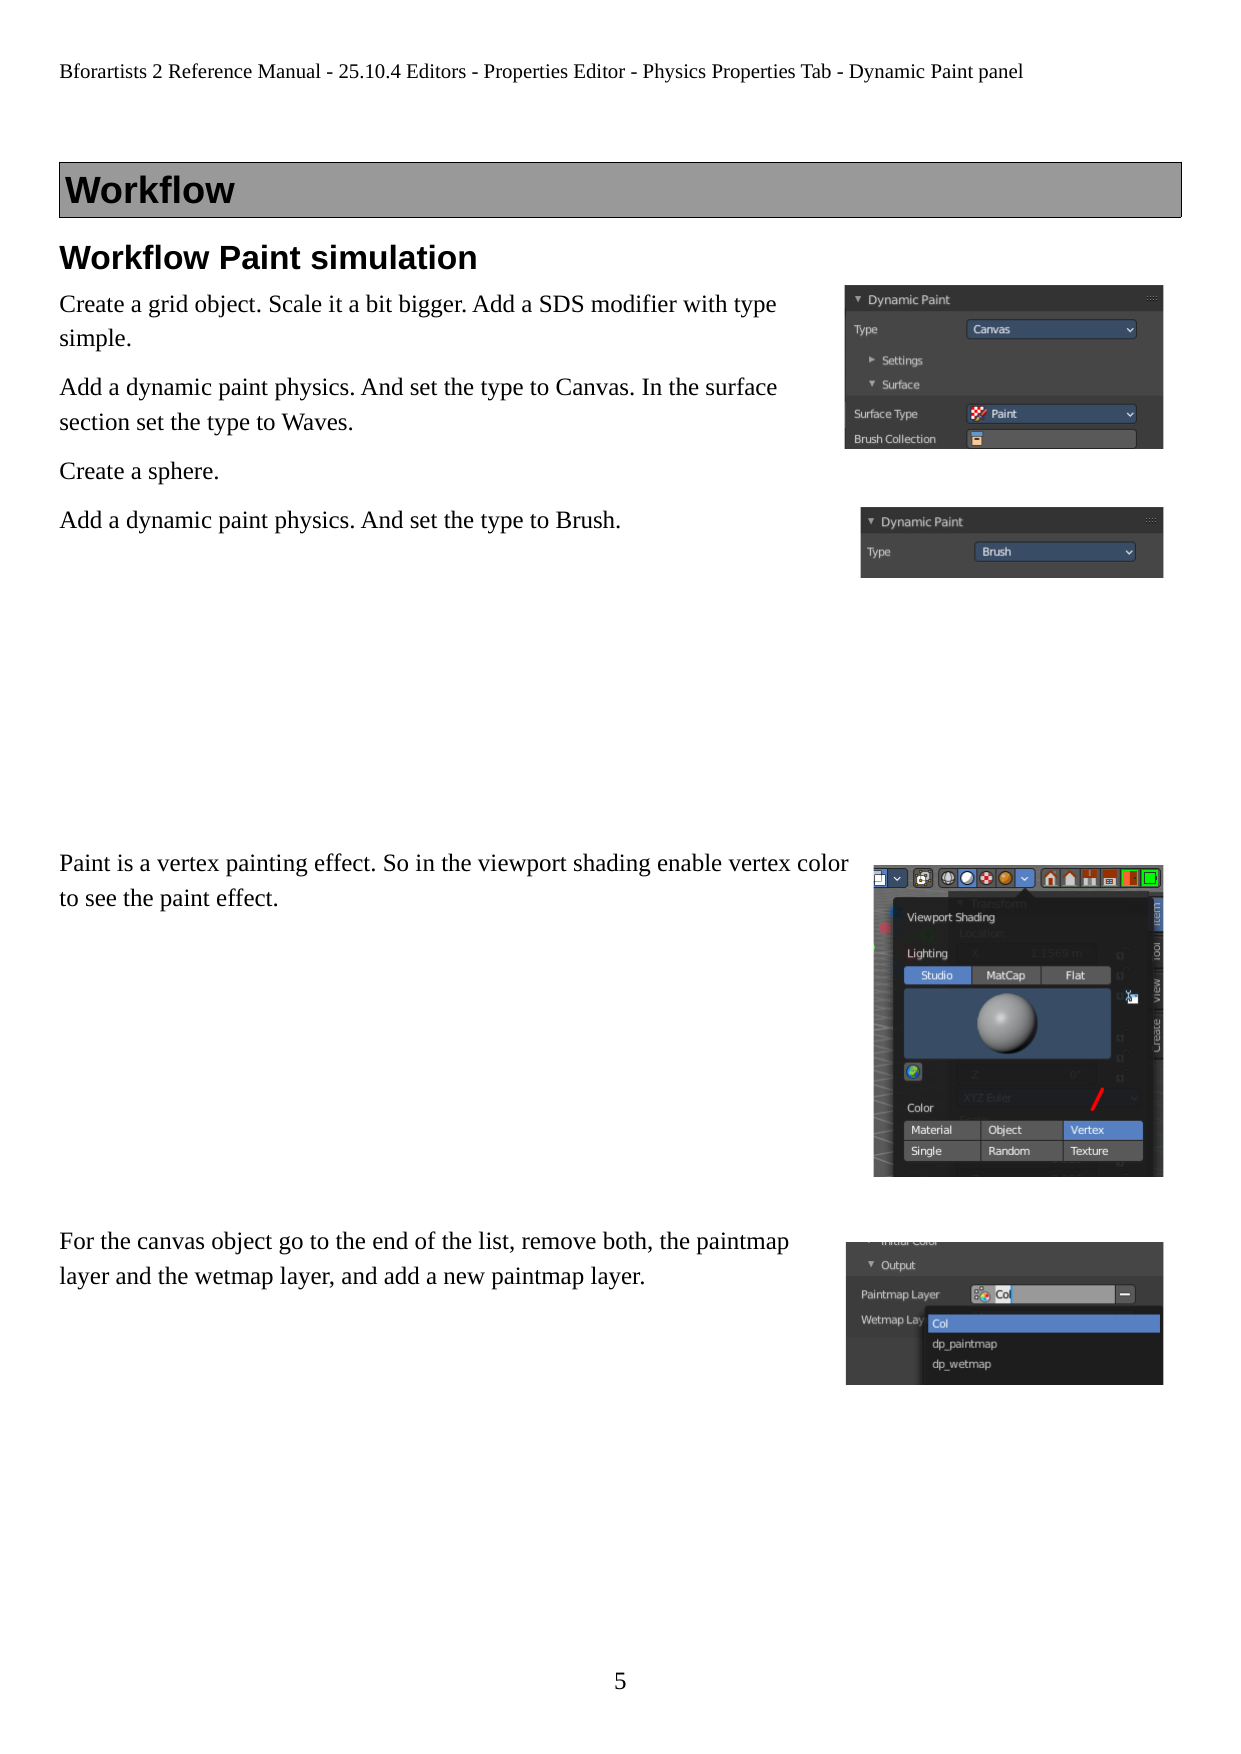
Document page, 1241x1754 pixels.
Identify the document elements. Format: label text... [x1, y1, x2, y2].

text Create a grid object. Scale it a bit bigger. Add a SDS modifier with type simple. [59, 289, 844, 352]
picture [844, 285, 1164, 449]
picture [873, 865, 1164, 1177]
text Add a dynamic paint physics. And set the type to Canvas. In the surface section set the type to Waves. [59, 372, 844, 436]
text For the canvas object go to the end of the list, remove both, the paintmap layer and the wetmap layer, and add a new paintmap layer. [59, 1226, 1181, 1290]
table_header Workflow [60, 163, 1181, 217]
text Paint is a vertex painting effect. So in the viewport shading enable vertex color to see the paint effect. [59, 848, 1181, 912]
text Create a sphere. [59, 456, 1181, 485]
subtitle Workflow Paint simulation [59, 238, 1181, 276]
picture [860, 507, 1164, 578]
text Add a dynamic paint physics. And set the type to Brush. [59, 505, 1181, 534]
picture [845, 1242, 1164, 1385]
